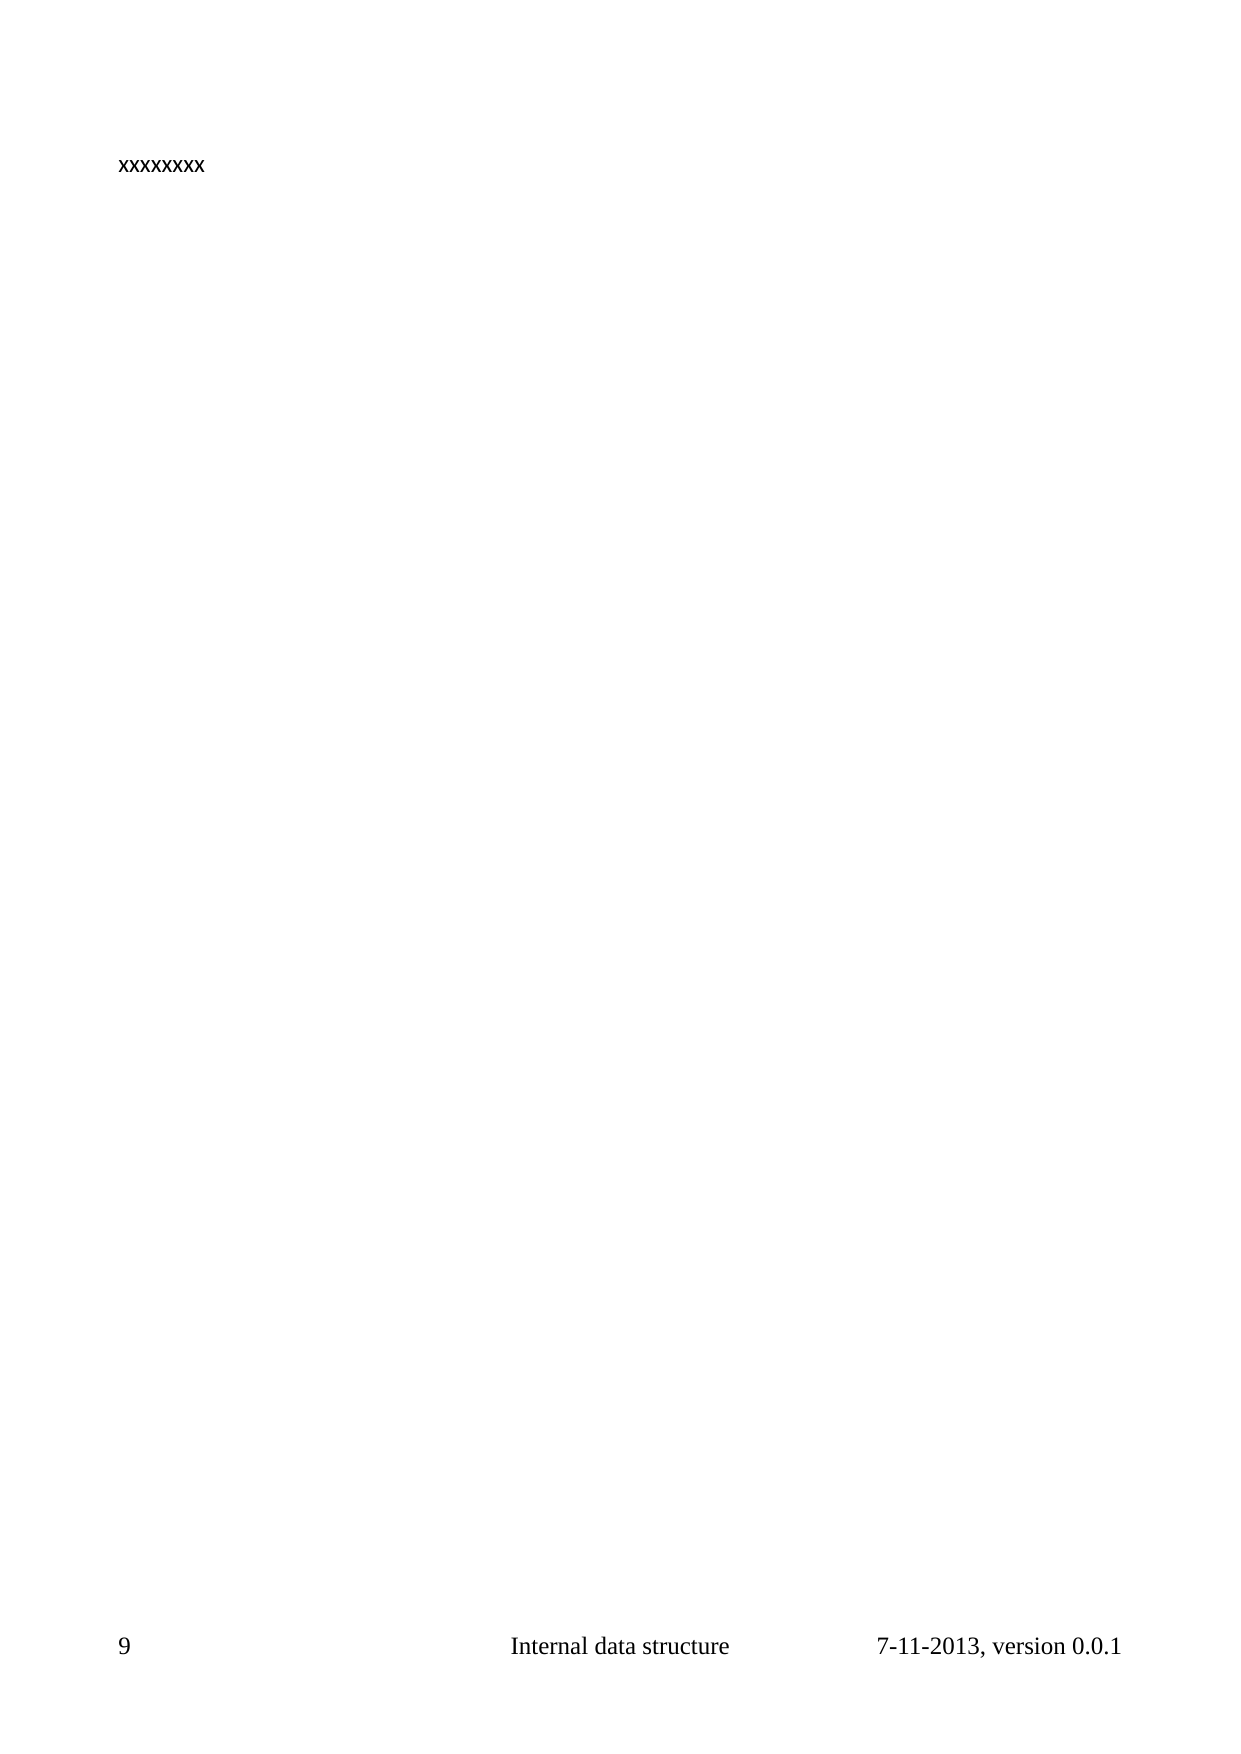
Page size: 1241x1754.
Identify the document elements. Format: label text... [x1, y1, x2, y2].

text xxxxxxxx [118, 149, 1122, 179]
